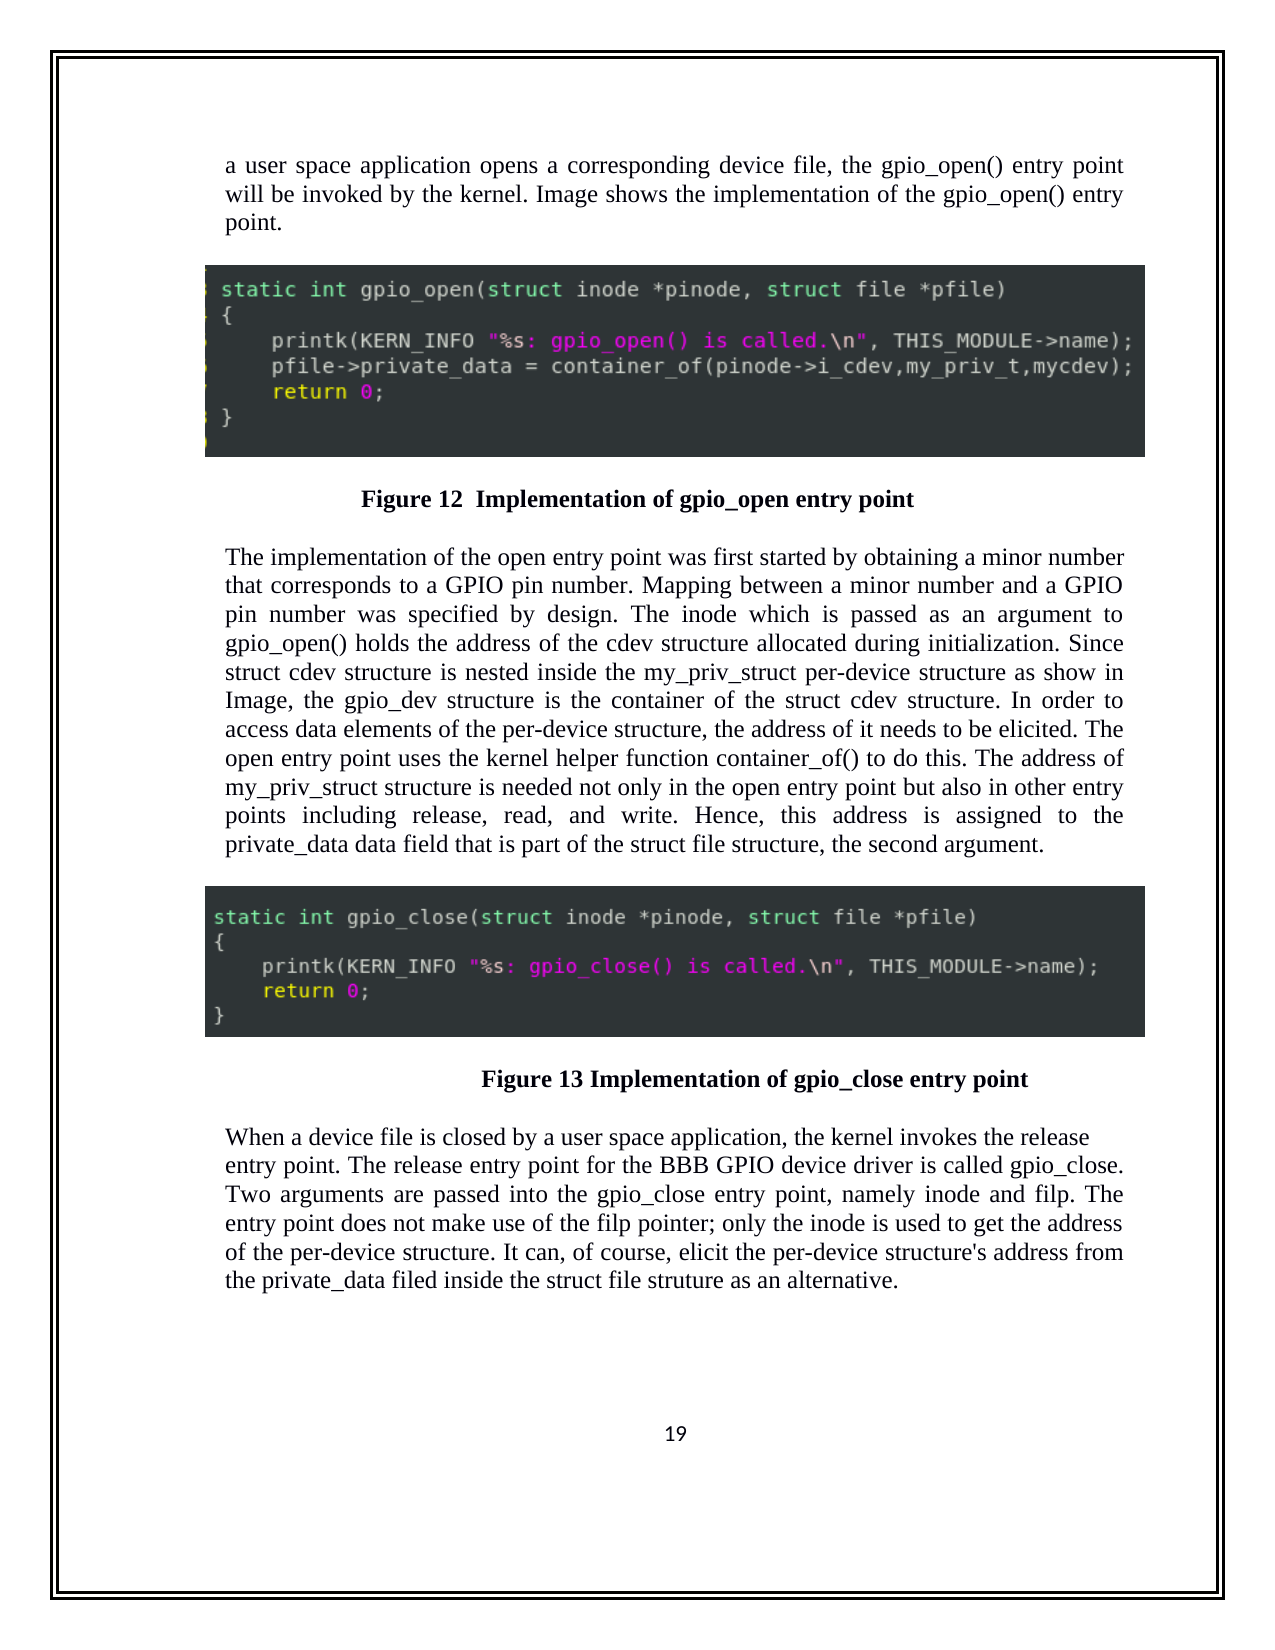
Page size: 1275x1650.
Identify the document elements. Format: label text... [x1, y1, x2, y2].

text When a device file is closed by a user space application, the kernel invokes the release [225, 1122, 1125, 1151]
picture [205, 265, 1145, 457]
text Figure 12 Implementation of gpio_open entry point [225, 484, 1125, 513]
text The implementation of the open entry point was first started by obtaining a minor number that corresponds to a GPIO pin number. Mapping between a minor number and a GPIO pin number was specified by design. The inode which is passed as an argument to gpio_open() holds the address of the cdev structure allocated during initialization. Since struct cdev structure is nested inside the my_priv_struct per-device structure as show in Image, the gpio_dev structure is the container of the struct cdev structure. In order to access data elements of the per-device structure, the address of it needs to be elicited. The open entry point uses the kernel helper function container_of() to do this. The address of my_priv_struct structure is needed not only in the open entry point but also in other entry points including release, read, and write. Hence, this address is assigned to the private_data data field that is part of the struct file structure, the second argument. [225, 542, 1125, 858]
text entry point. The release entry point for the BBB GPIO device driver is called gpio_close. Two arguments are passed into the gpio_close entry point, namely inode and filp. The entry point does not make use of the filp pointer; only the inode is used to get the address of the per-device structure. It can, of course, elicit the per-device structure's address from the private_data filed inside the struct file struture as an alternative. [225, 1151, 1125, 1294]
text a user space application opens a corresponding device file, the gpio_open() entry point will be invoked by the kernel. Image shows the implementation of the gpio_open() entry point. [225, 150, 1125, 236]
text Figure 13 Implementation of gpio_close entry point [225, 1064, 1125, 1093]
picture [205, 886, 1145, 1037]
